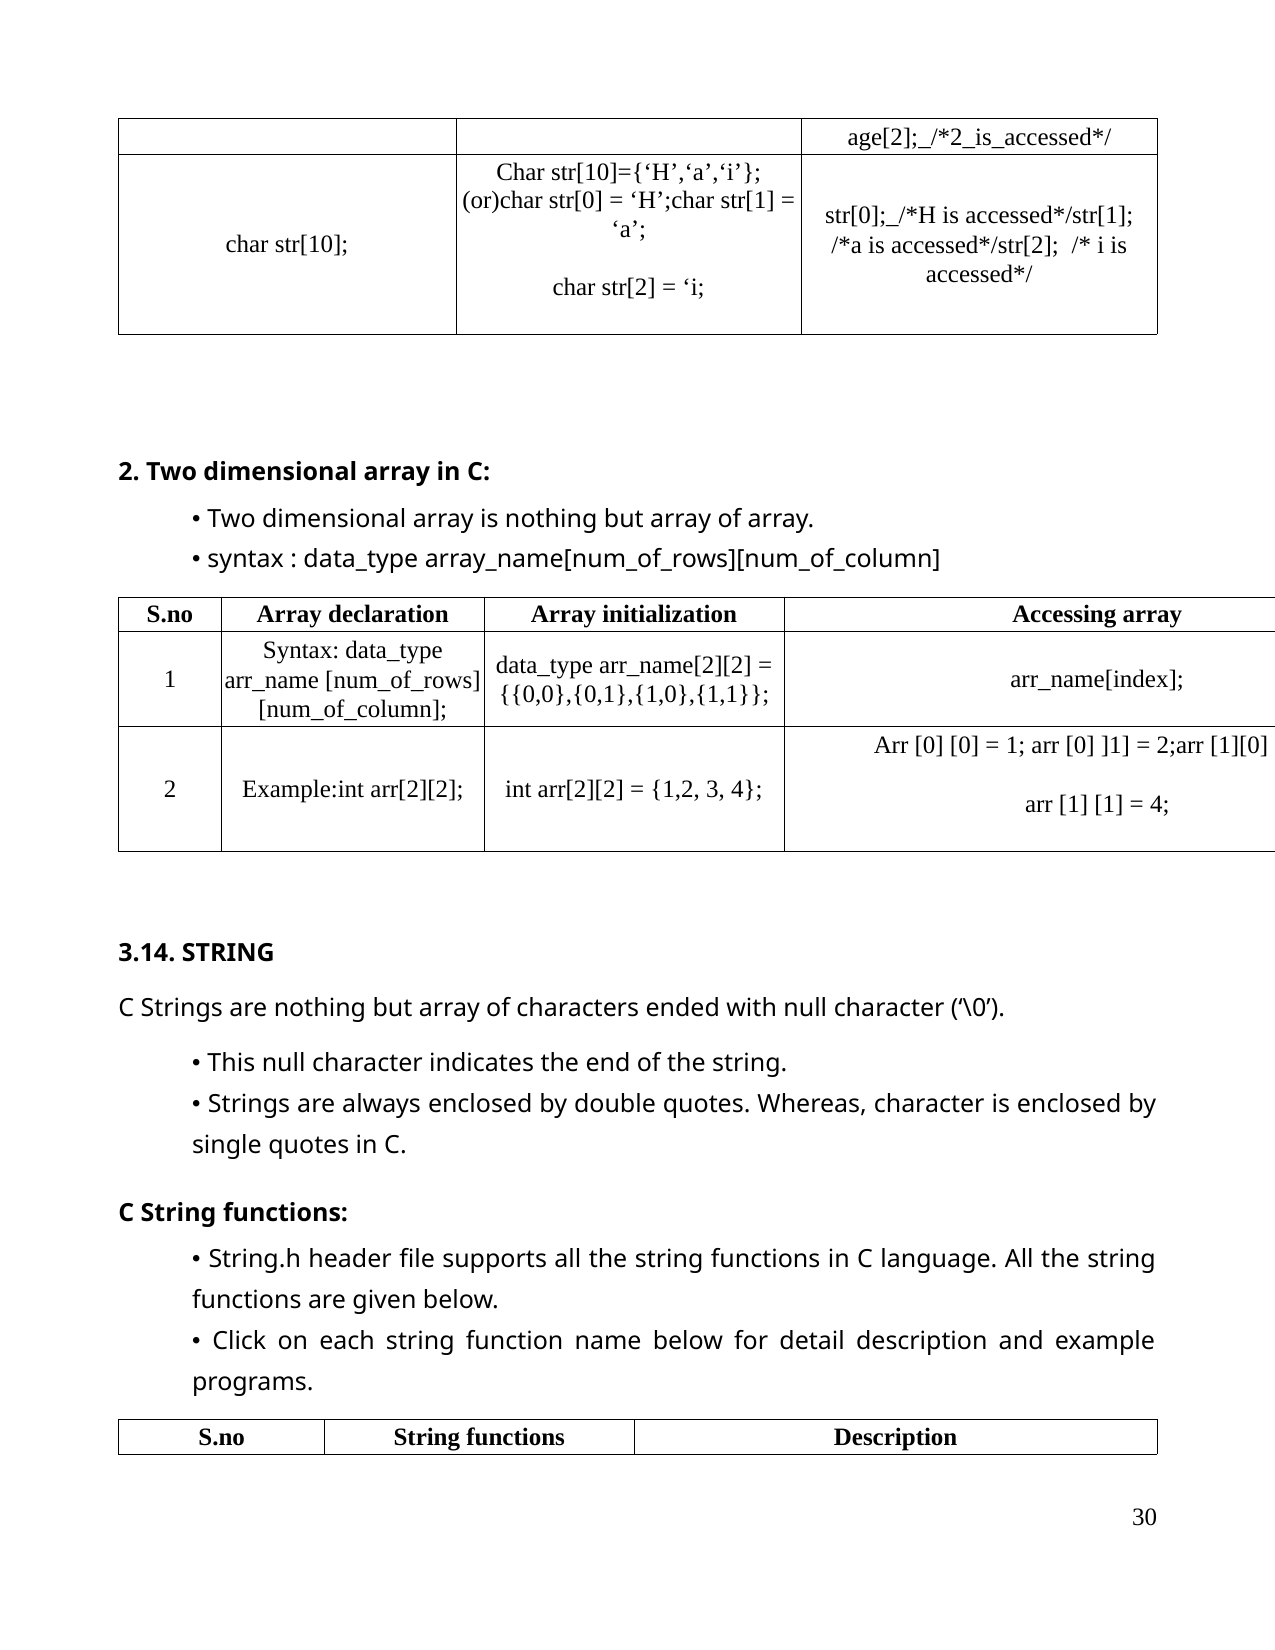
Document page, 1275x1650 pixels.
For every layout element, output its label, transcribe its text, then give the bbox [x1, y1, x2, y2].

table_cell int arr[2][2] = {1,2, 3, 4}; [485, 727, 784, 851]
table_header Description [635, 1420, 1157, 1454]
list String.h header file supports all the string functions in C language. All the string functions are given below. [118, 1241, 1157, 1316]
list Two dimensional array is nothing but array of array. [118, 500, 1157, 534]
table_cell str[0];_/*H is accessed*/str[1]; /*a is accessed*/str[2]; /* i is accessed*/ [802, 155, 1157, 334]
table_header Accessing array [785, 598, 1275, 631]
table_cell arr_name[index]; [785, 632, 1275, 726]
table_header S.no [119, 598, 221, 631]
table_cell Syntax: data_type arr_name [num_of_rows][num_of_column]; [222, 632, 484, 726]
list Strings are always enclosed by double quotes. Whereas, character is enclosed by single quotes in C. [118, 1086, 1157, 1161]
text C Strings are nothing but array of characters ended with null character (‘\0’). [118, 989, 1157, 1024]
table_cell data_type arr_name[2][2] = {{0,0},{0,1},{1,0},{1,1}}; [485, 632, 784, 726]
table_header S.no [119, 1420, 324, 1454]
text 3.14. STRING [118, 934, 1157, 968]
list Click on each string function name below for detail description and example programs. [118, 1323, 1157, 1398]
list This null character indicates the end of the string. [118, 1045, 1157, 1079]
table_header Array initialization [485, 598, 784, 631]
table_header Array declaration [222, 598, 484, 631]
table_cell Arr [0] [0] = 1; arr [0] ]1] = 2;arr [1][0] = 3; arr [1] [1] = 4; [785, 727, 1275, 851]
table_cell 2 [119, 727, 221, 851]
subtitle 2. Two dimensional array in C: [118, 454, 1157, 488]
table_cell age[2];_/*2_is_accessed*/ [802, 119, 1157, 154]
table_cell [457, 119, 801, 154]
table_cell Example:int arr[2][2]; [222, 727, 484, 851]
table_header String functions [325, 1420, 634, 1454]
subtitle C String functions: [118, 1194, 1157, 1229]
table_cell 1 [119, 632, 221, 726]
table_cell char str[10]; [119, 155, 456, 334]
table_cell Char str[10]={‘H’,‘a’,‘i’}; (or)char str[0] = ‘H’;char str[1] = ‘a’; char str[2] = ‘i; [457, 155, 801, 334]
list syntax : data_type array_name[num_of_rows][num_of_column] [118, 541, 1157, 575]
table_cell [119, 119, 456, 154]
